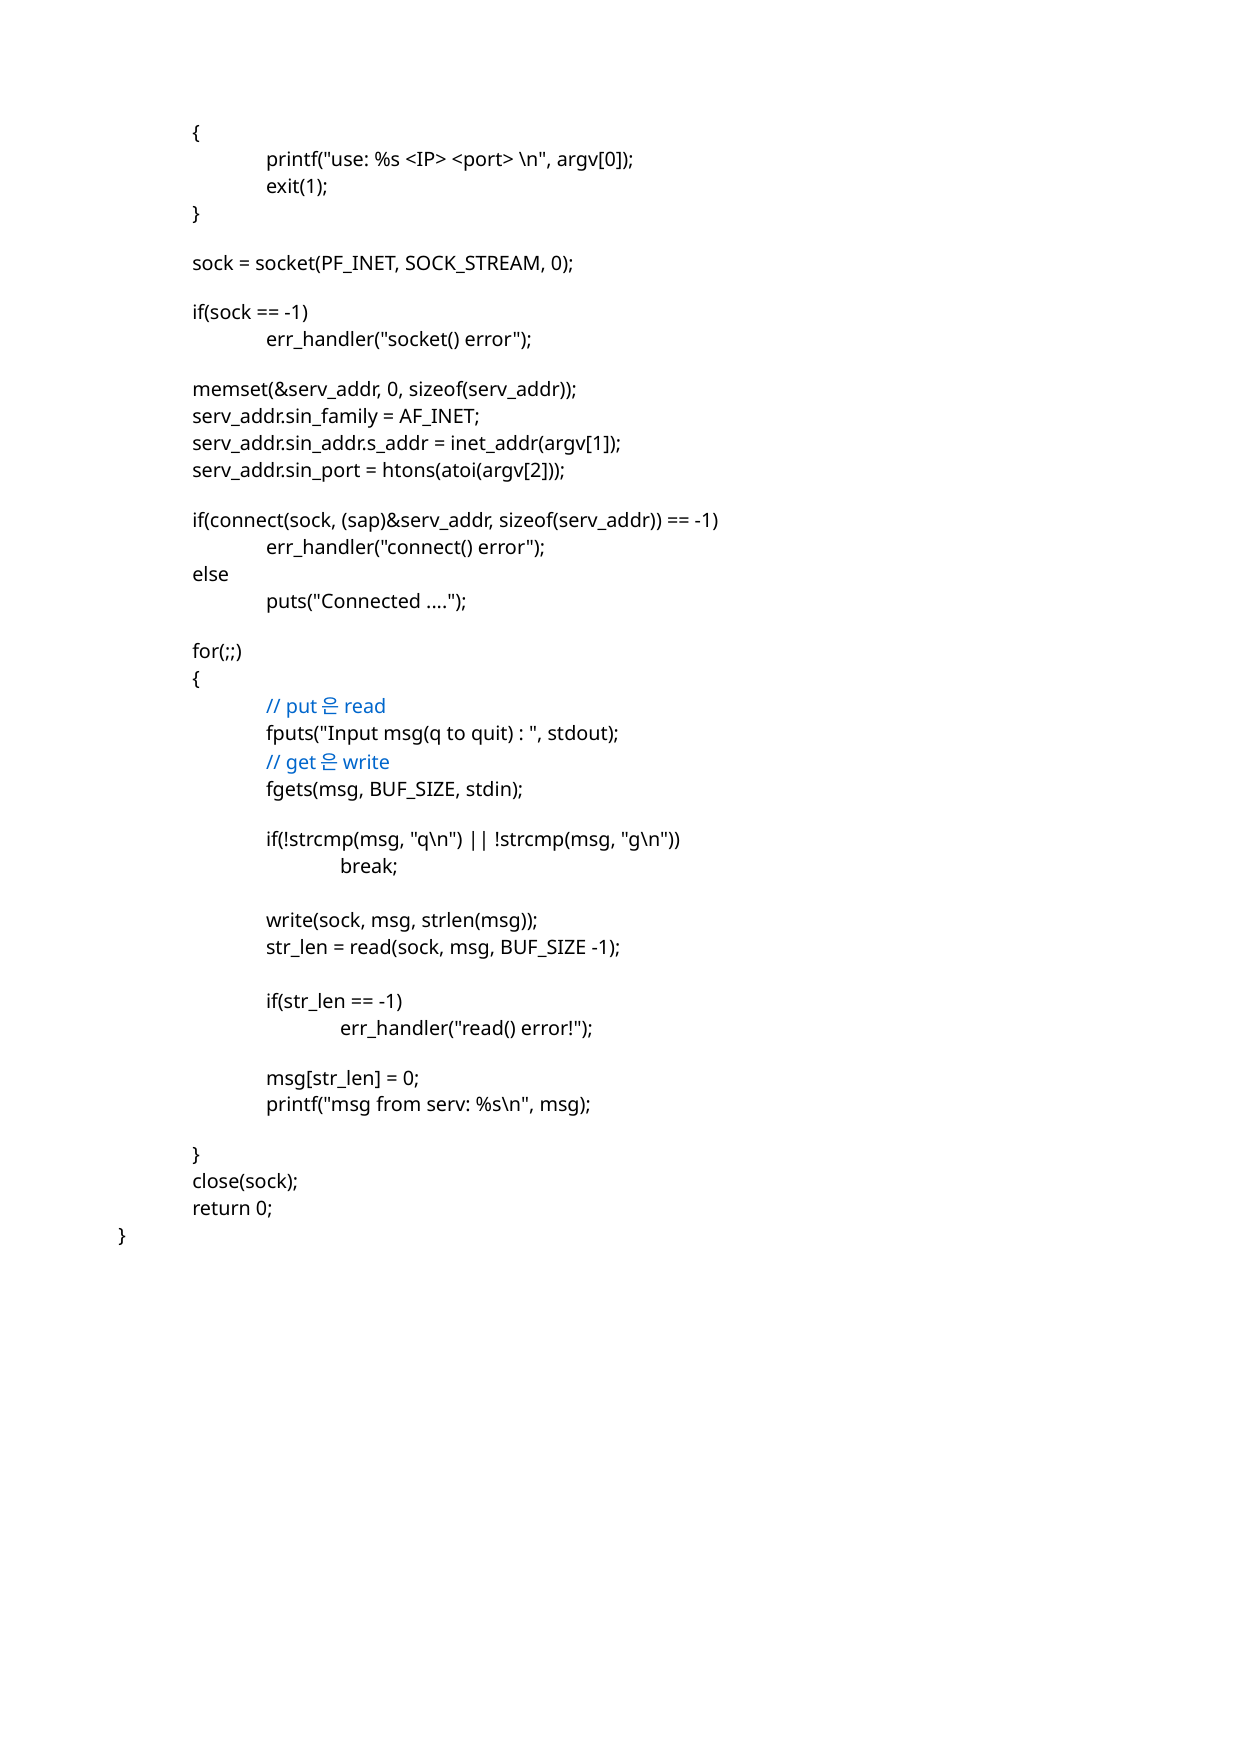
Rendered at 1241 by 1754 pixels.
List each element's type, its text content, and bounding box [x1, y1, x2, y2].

text break; [118, 852, 1122, 879]
text memset(&serv_addr, 0, sizeof(serv_addr)); [118, 375, 1122, 402]
text fgets(msg, BUF_SIZE, stdin); [118, 775, 1122, 802]
text printf("use: %s <IP> <port> \n", argv[0]); [118, 145, 1122, 172]
text err_handler("connect() error"); [118, 533, 1122, 560]
text write(sock, msg, strlen(msg)); [118, 906, 1122, 933]
text // put은 read [118, 691, 1122, 719]
text for(;;) [118, 637, 1122, 664]
text serv_addr.sin_family = AF_INET; [118, 402, 1122, 429]
text if(connect(sock, (sap)&serv_addr, sizeof(serv_addr)) == -1) [118, 506, 1122, 533]
text if(sock == -1) [118, 299, 1122, 326]
text // get은 write [118, 747, 1122, 775]
text serv_addr.sin_addr.s_addr = inet_addr(argv[1]); [118, 429, 1122, 456]
text } [118, 1221, 1122, 1248]
text if(str_len == -1) [118, 987, 1122, 1014]
text printf("msg from serv: %s\n", msg); [118, 1091, 1122, 1118]
text { [118, 118, 1122, 145]
text exit(1); [118, 172, 1122, 199]
text fputs("Input msg(q to quit) : ", stdout); [118, 719, 1122, 747]
text } [118, 1141, 1122, 1167]
text err_handler("read() error!"); [118, 1014, 1122, 1041]
text { [118, 664, 1122, 691]
text sock = socket(PF_INET, SOCK_STREAM, 0); [118, 249, 1122, 276]
text msg[str_len] = 0; [118, 1064, 1122, 1091]
text serv_addr.sin_port = htons(atoi(argv[2])); [118, 456, 1122, 483]
text if(!strcmp(msg, "q\n") || !strcmp(msg, "g\n")) [118, 825, 1122, 852]
text puts("Connected ...."); [118, 587, 1122, 614]
text str_len = read(sock, msg, BUF_SIZE -1); [118, 933, 1122, 960]
text close(sock); [118, 1167, 1122, 1194]
text } [118, 199, 1122, 226]
text else [118, 560, 1122, 587]
text err_handler("socket() error"); [118, 326, 1122, 353]
text return 0; [118, 1194, 1122, 1221]
